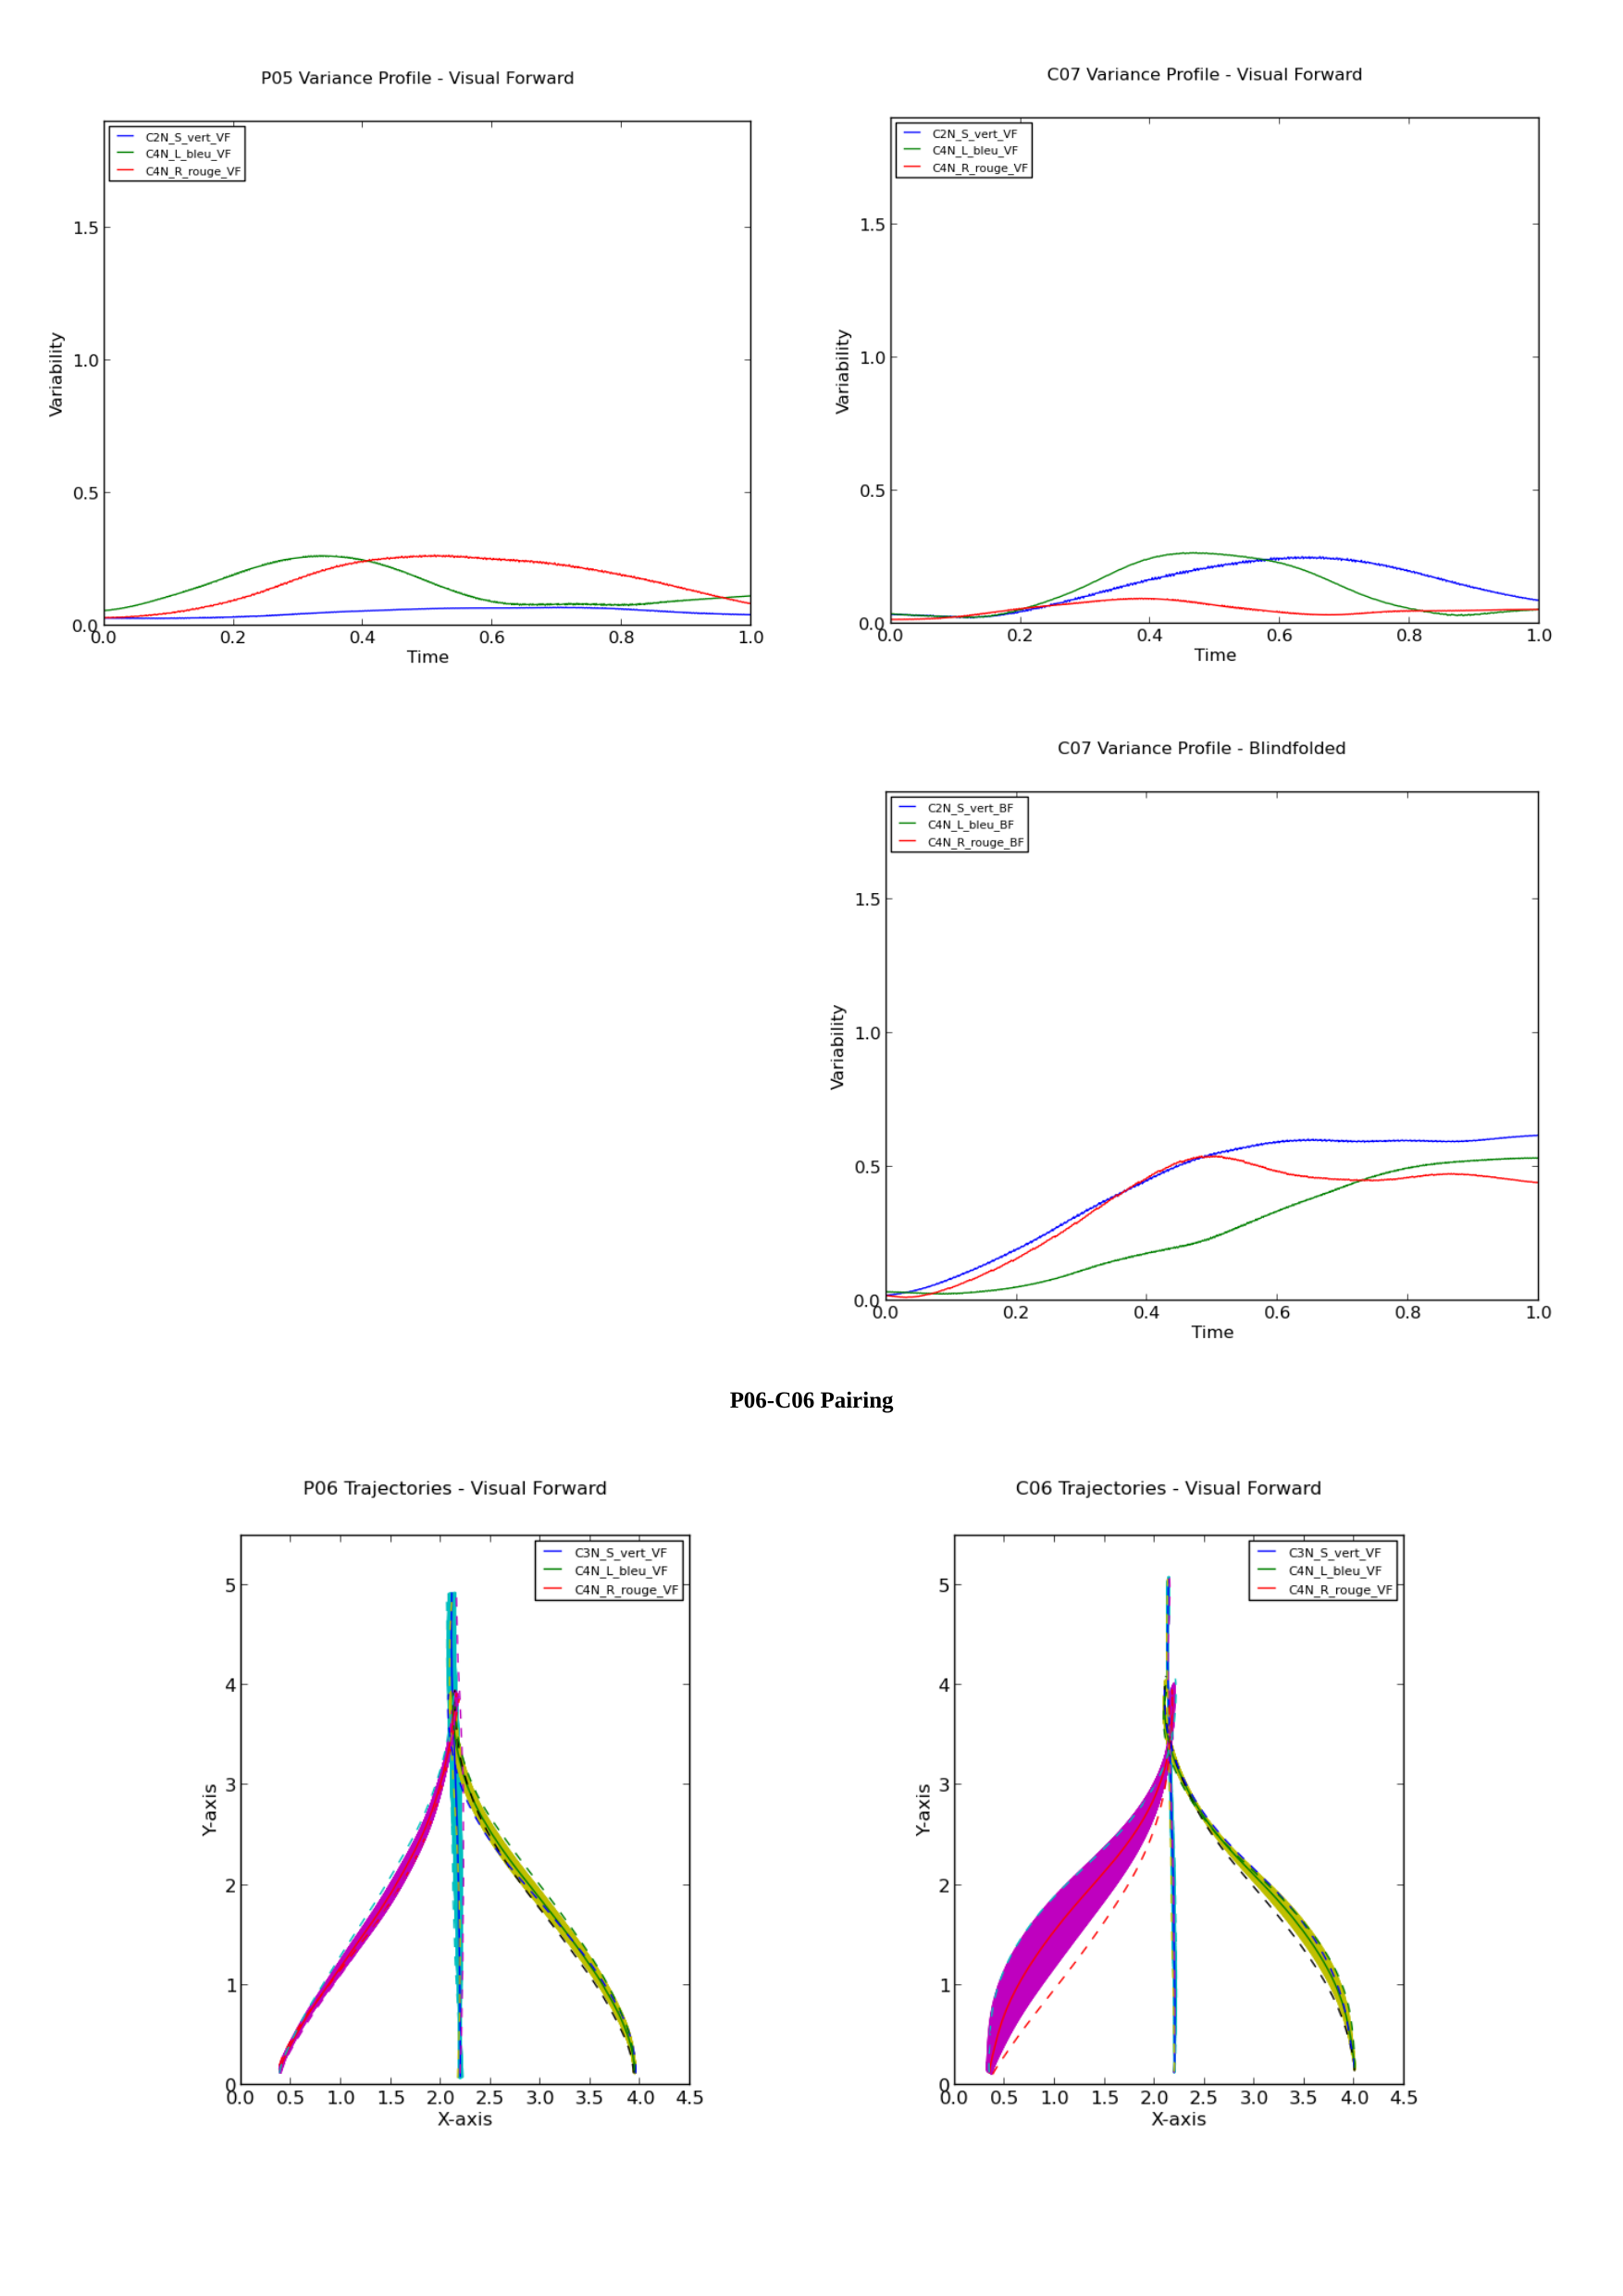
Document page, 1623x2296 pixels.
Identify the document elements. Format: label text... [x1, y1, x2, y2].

picture [0, 1468, 1623, 2153]
text P06-C06 Pairing [109, 1386, 1514, 1413]
picture [782, 729, 1623, 1364]
picture [0, 56, 1623, 689]
